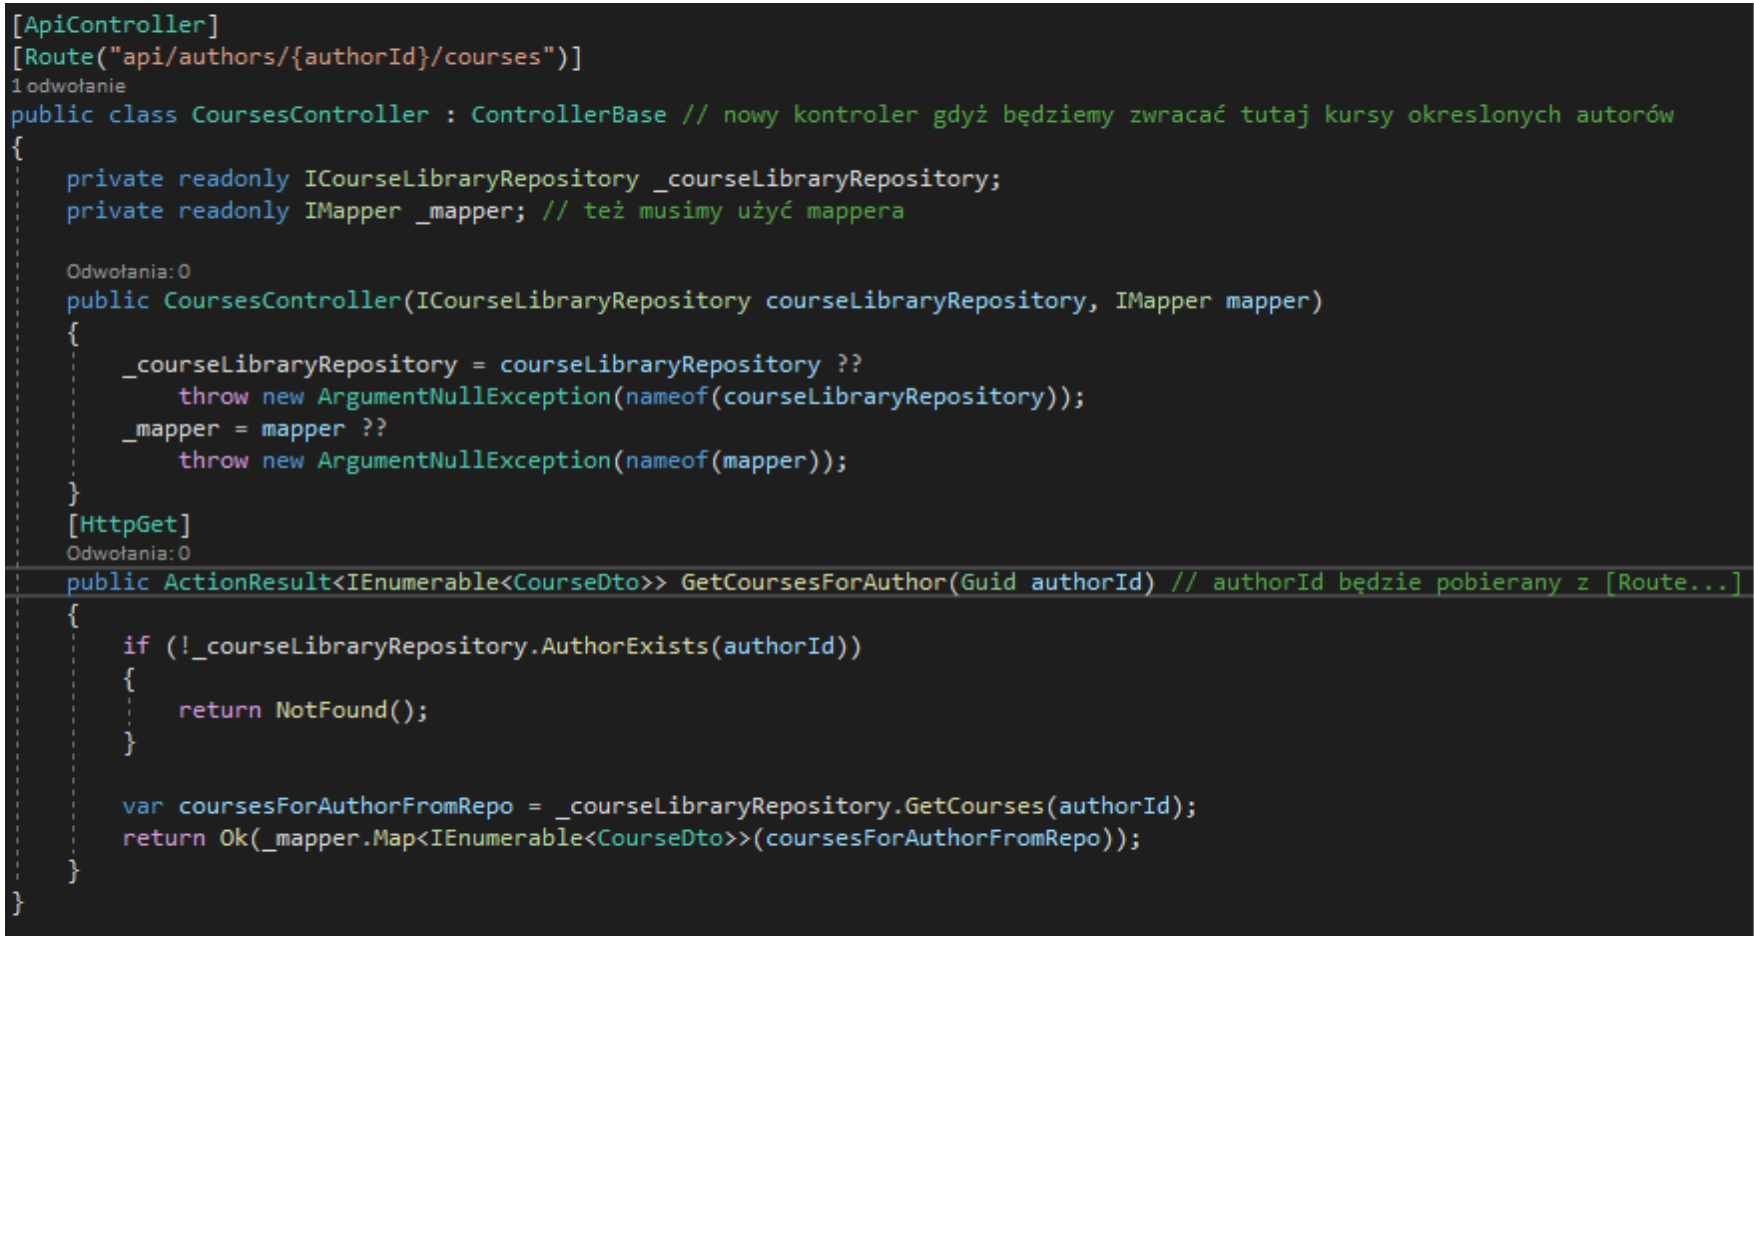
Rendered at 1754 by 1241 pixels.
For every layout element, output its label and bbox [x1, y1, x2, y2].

picture [5, 3, 1754, 936]
